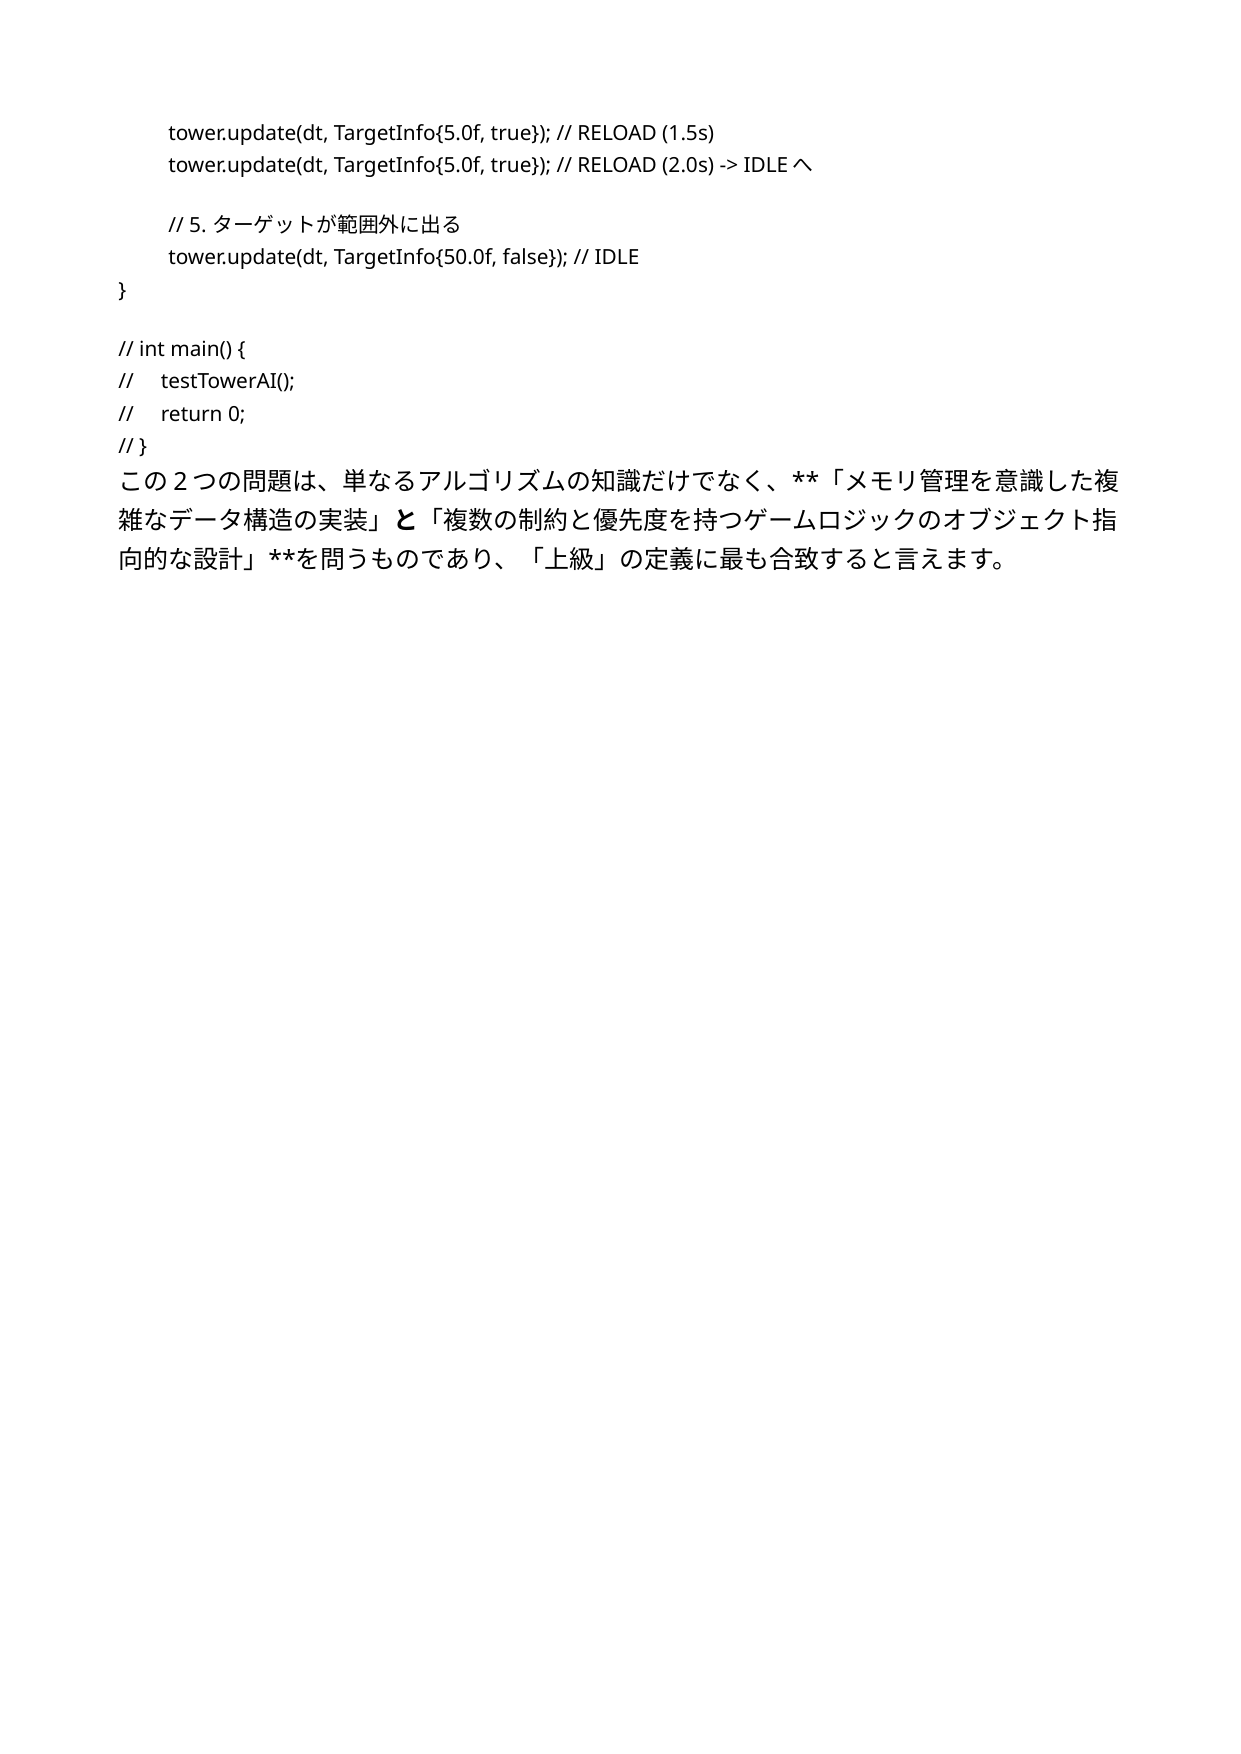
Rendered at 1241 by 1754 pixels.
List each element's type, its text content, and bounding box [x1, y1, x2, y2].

text // 5. ターゲットが範囲外に出る [118, 210, 1122, 238]
text // } [118, 431, 1122, 460]
text } [118, 275, 1122, 303]
text tower.update(dt, TargetInfo{5.0f, true}); // RELOAD (1.5s) [118, 118, 1122, 147]
text // int main() { [118, 334, 1122, 363]
text tower.update(dt, TargetInfo{50.0f, false}); // IDLE [118, 242, 1122, 271]
text tower.update(dt, TargetInfo{5.0f, true}); // RELOAD (2.0s) -> IDLEへ [118, 151, 1122, 179]
text // testTowerAI(); [118, 367, 1122, 395]
text // return 0; [118, 399, 1122, 427]
text この2つの問題は、単なるアルゴリズムの知識だけでなく、**「メモリ管理を意識した複雑なデータ構造の実装」と「複数の制約と優先度を持つゲームロジックのオブジェクト指向的な設計」**を問うものであり、「上級」の定義に最も合致すると言えます。 [118, 464, 1122, 575]
